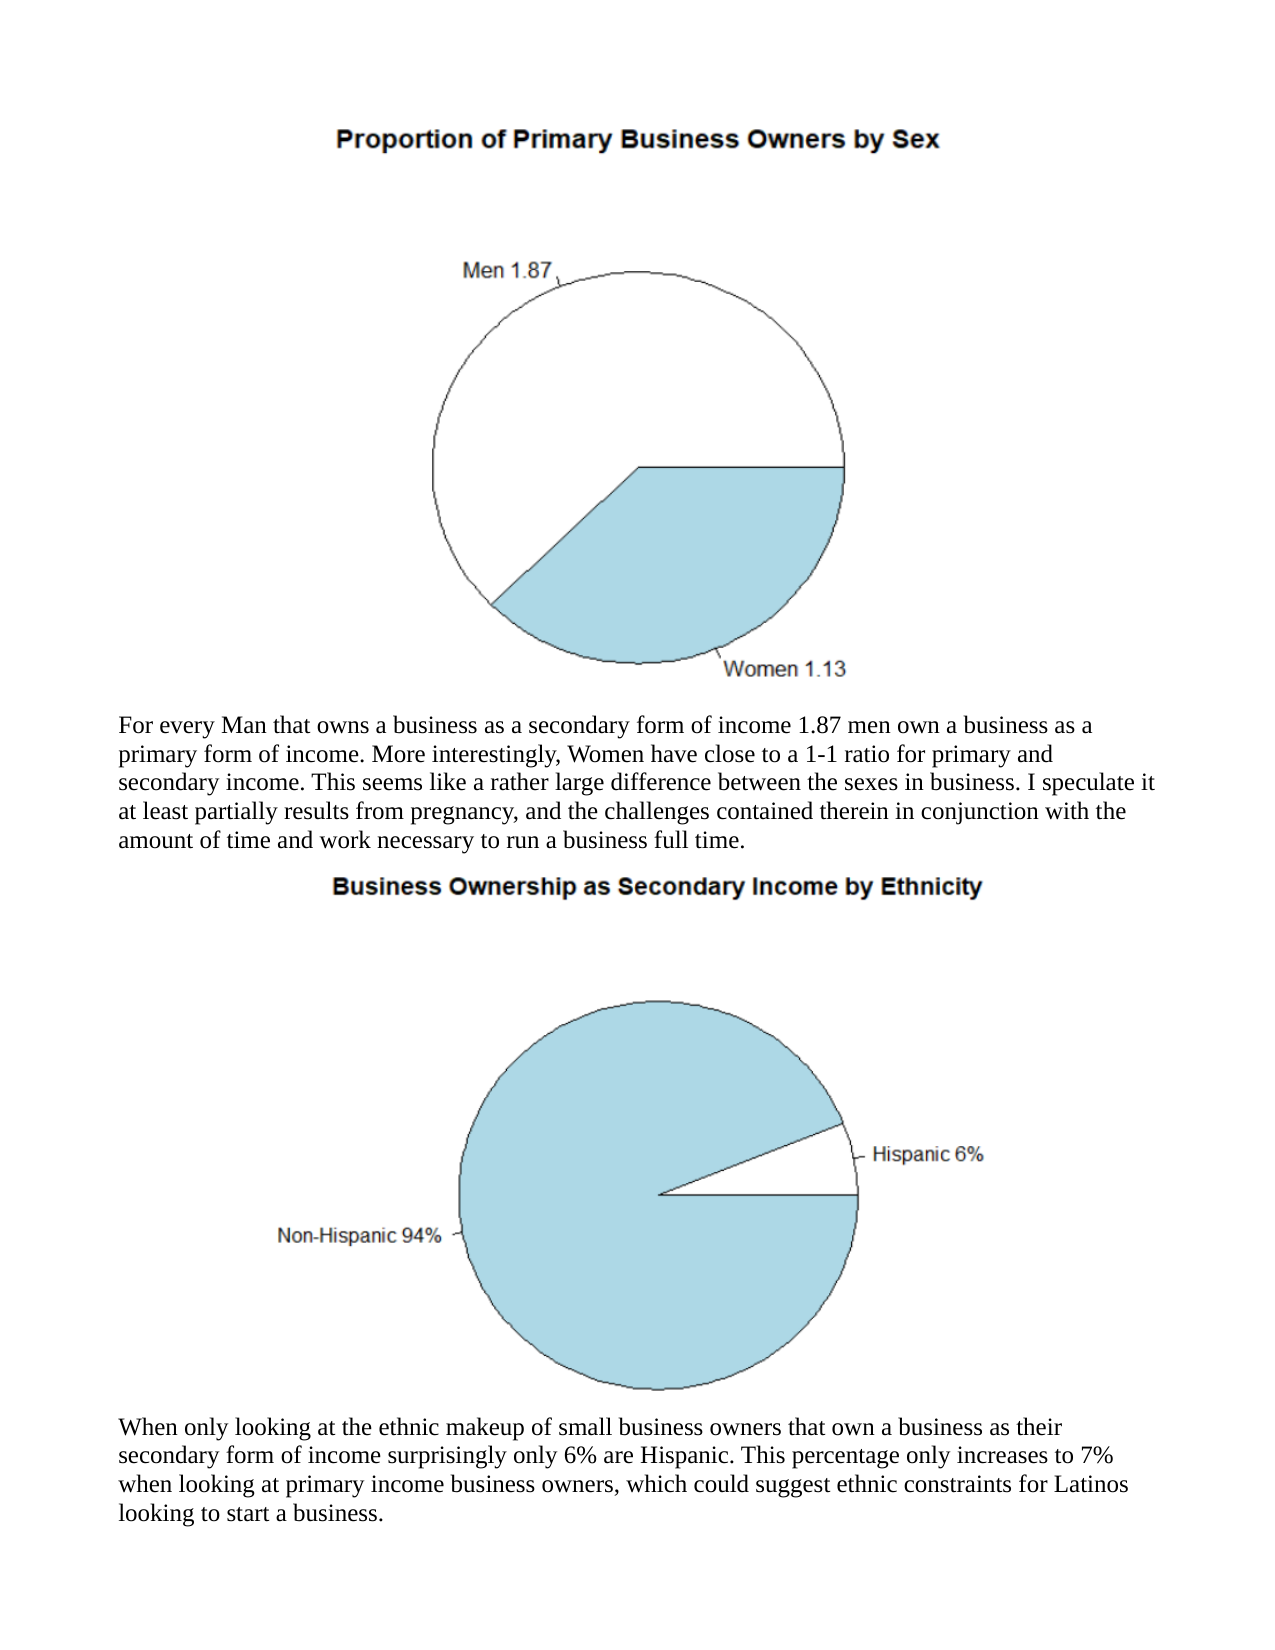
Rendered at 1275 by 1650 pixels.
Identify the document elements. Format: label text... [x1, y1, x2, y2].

picture [313, 122, 962, 710]
text When only looking at the ethnic makeup of small business owners that own a business as their secondary form of income surprisingly only 6% are Hispanic. This percentage only increases to 7% when looking at primary income business owners, which could suggest ethnic constraints for Latinos looking to start a business. [118, 854, 1157, 1527]
picture [275, 866, 1000, 1412]
text For every Man that owns a business as a secondary form of income 1.87 men own a business as a primary form of income. More interestingly, Women have close to a 1-1 ratio for primary and secondary income. This seems like a rather large difference between the sexes in business. I speculate it at least partially results from pregnancy, and the challenges contained therein in conjunction with the amount of time and work necessary to run a business full time. [118, 118, 1157, 854]
